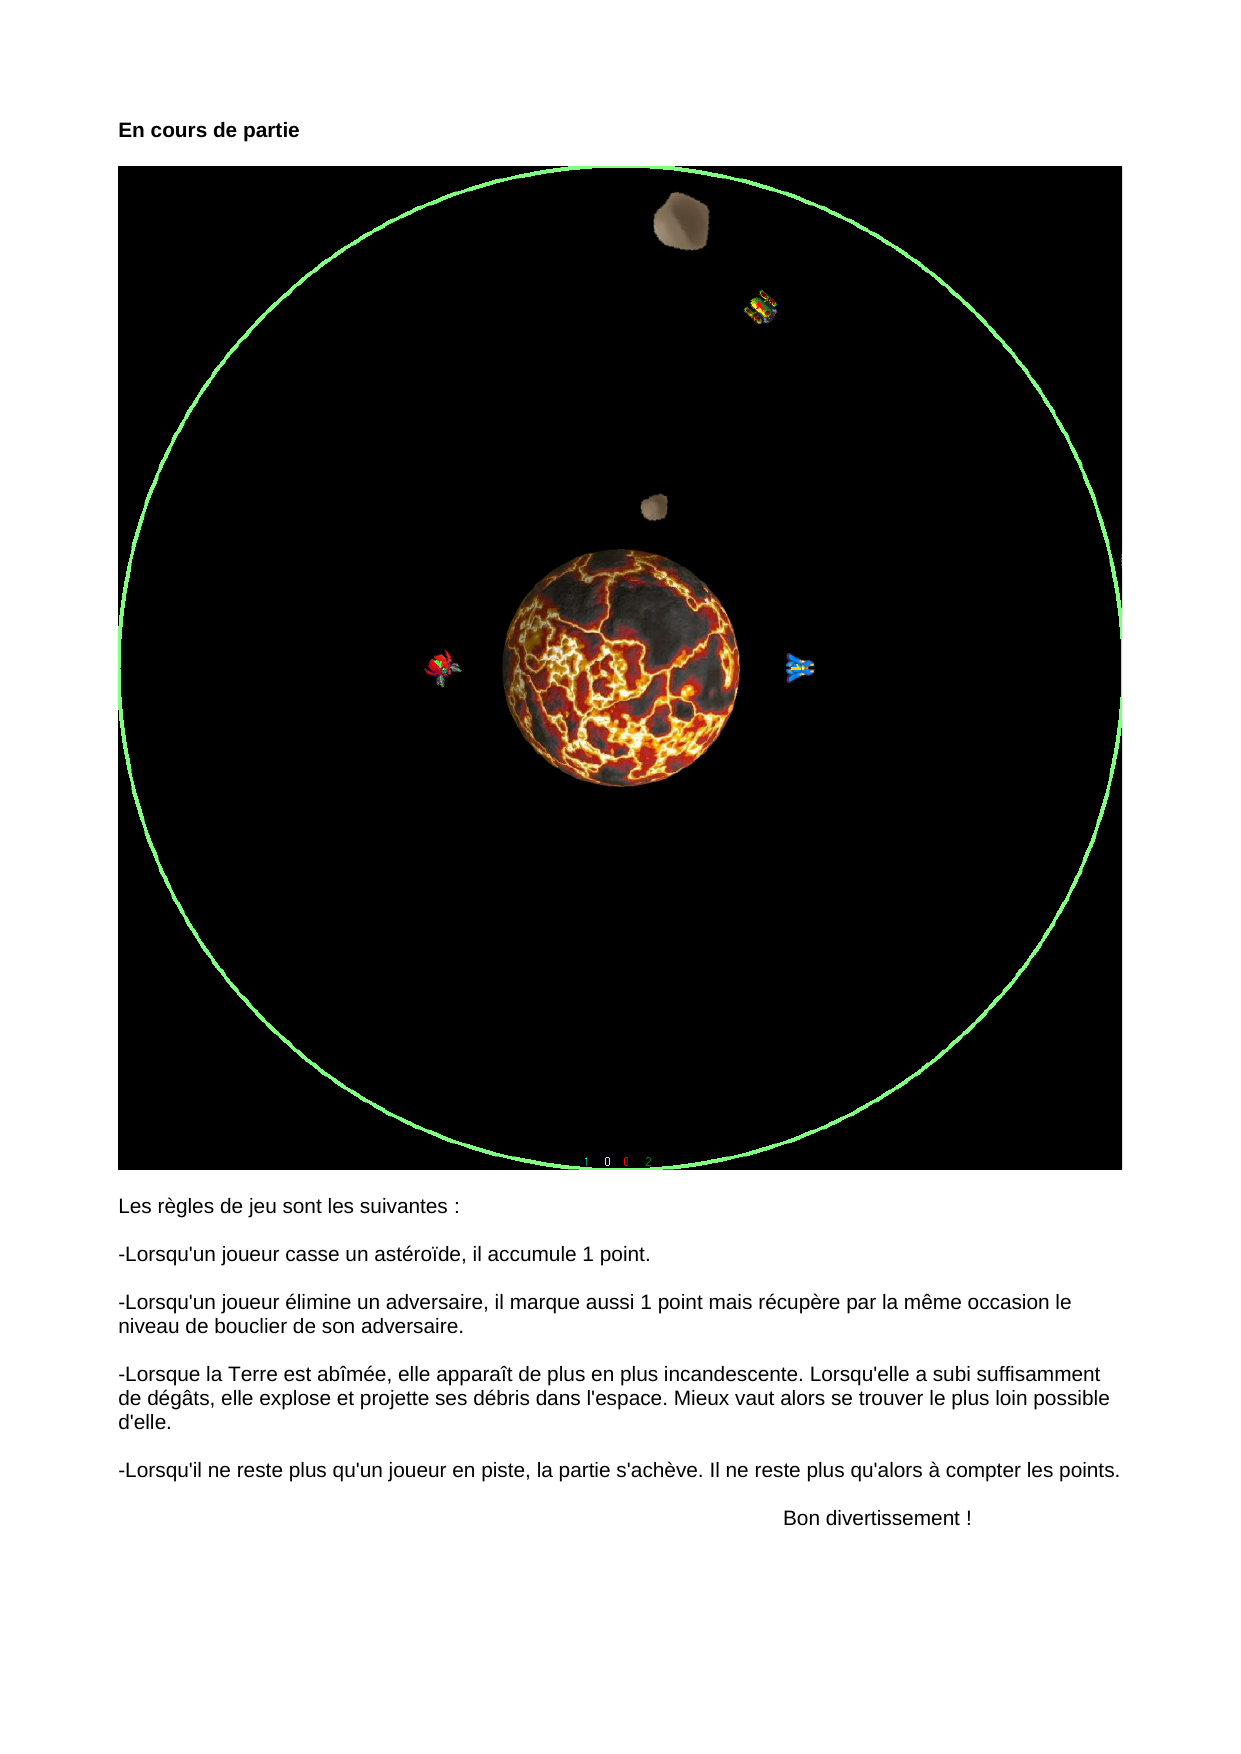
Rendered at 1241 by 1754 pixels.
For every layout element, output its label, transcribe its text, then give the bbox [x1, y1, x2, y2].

text En cours de partie [118, 118, 1122, 142]
text -Lorsque la Terre est abîmée, elle apparaît de plus en plus incandescente. Lorsqu'elle a subi suffisamment de dégâts, elle explose et projette ses débris dans l'espace. Mieux vaut alors se trouver le plus loin possible d'elle. [118, 1362, 1122, 1433]
text -Lorsqu'il ne reste plus qu'un joueur en piste, la partie s'achève. Il ne reste plus qu'alors à compter les points. [118, 1457, 1122, 1481]
text -Lorsqu'un joueur casse un astéroïde, il accumule 1 point. [118, 1242, 1122, 1266]
picture [118, 166, 1123, 1170]
text Les règles de jeu sont les suivantes : [118, 1194, 1122, 1218]
text Bon divertissement ! [118, 1505, 1122, 1529]
text -Lorsqu'un joueur élimine un adversaire, il marque aussi 1 point mais récupère par la même occasion le niveau de bouclier de son adversaire. [118, 1290, 1122, 1338]
